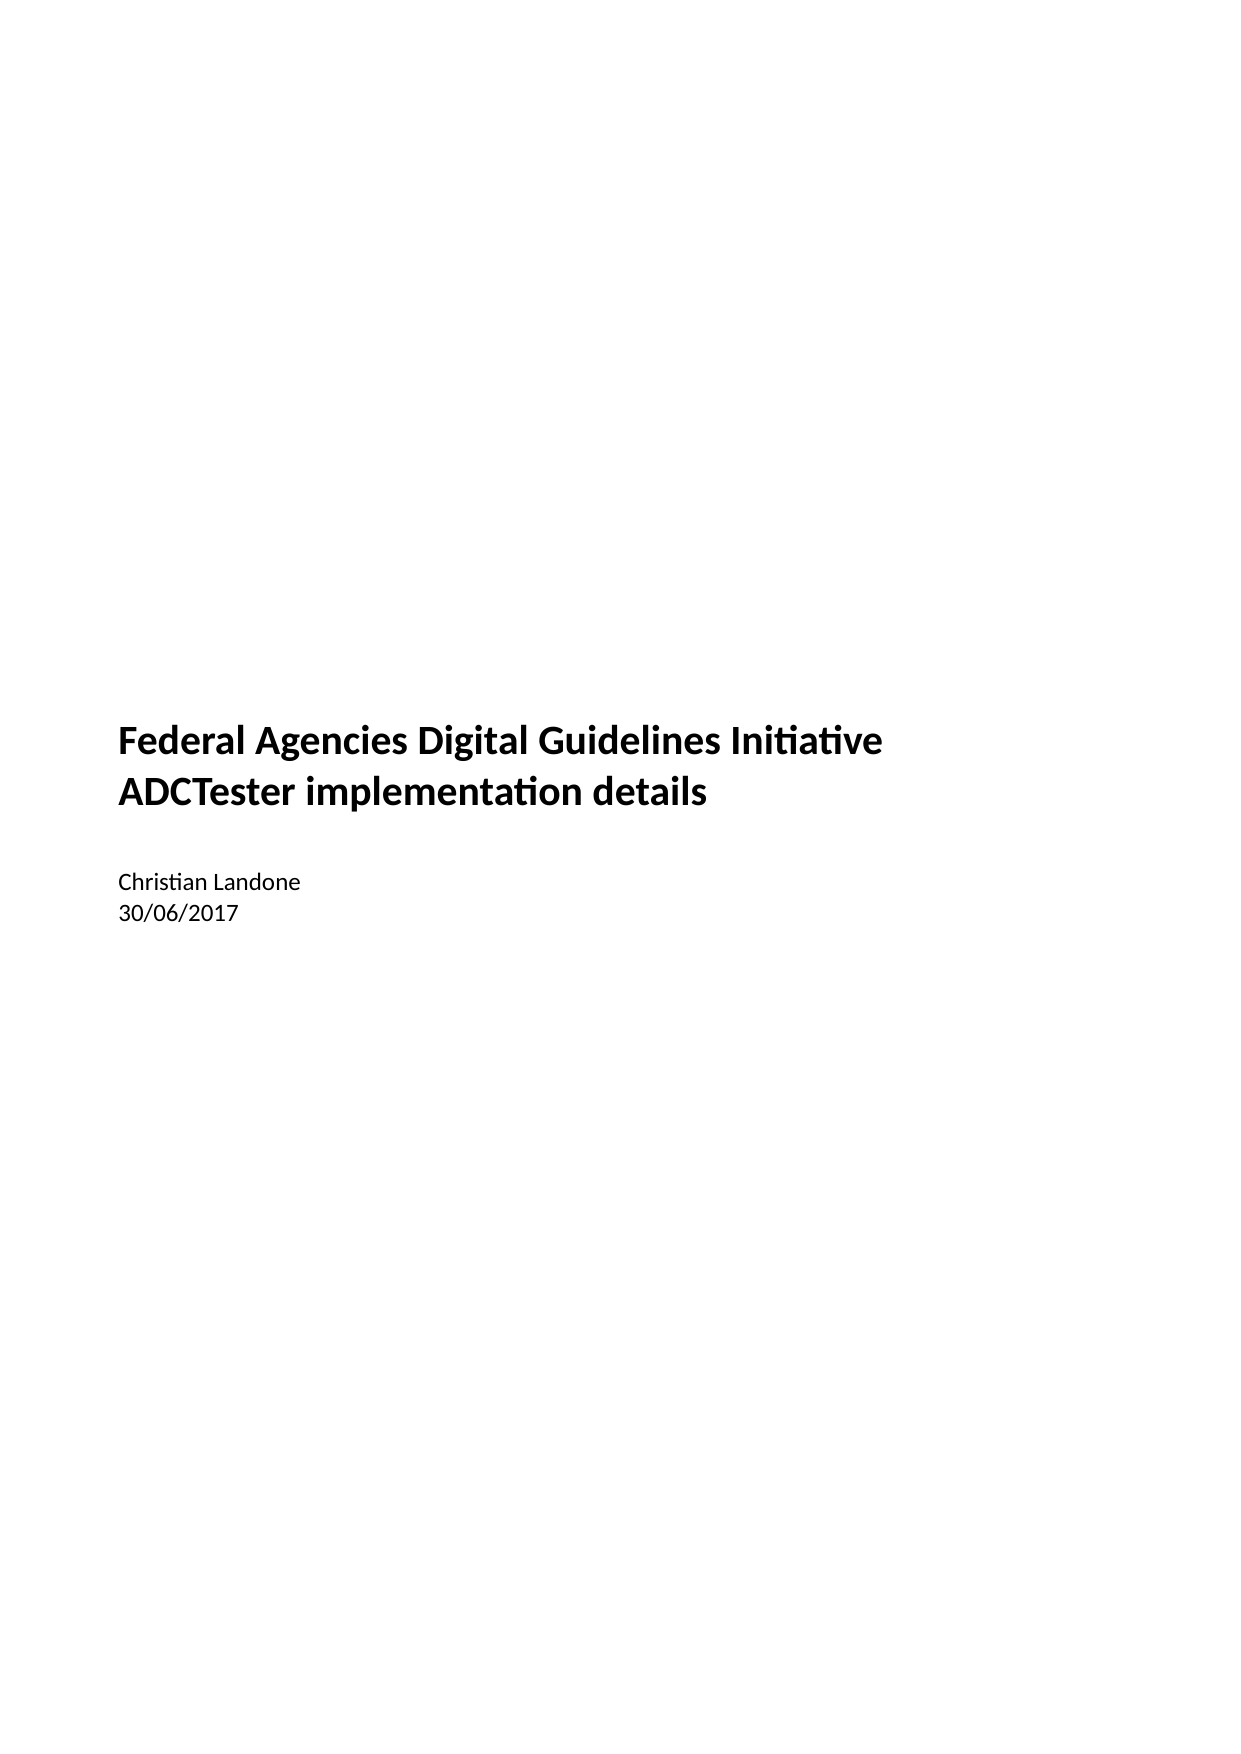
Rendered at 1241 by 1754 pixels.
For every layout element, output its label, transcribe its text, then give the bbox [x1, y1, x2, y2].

text ADCTester implementation details [118, 765, 1122, 816]
text Federal Agencies Digital Guidelines Initiative [118, 714, 1122, 765]
text 30/06/2017 [118, 897, 1122, 927]
text Christian Landone [118, 866, 1122, 897]
